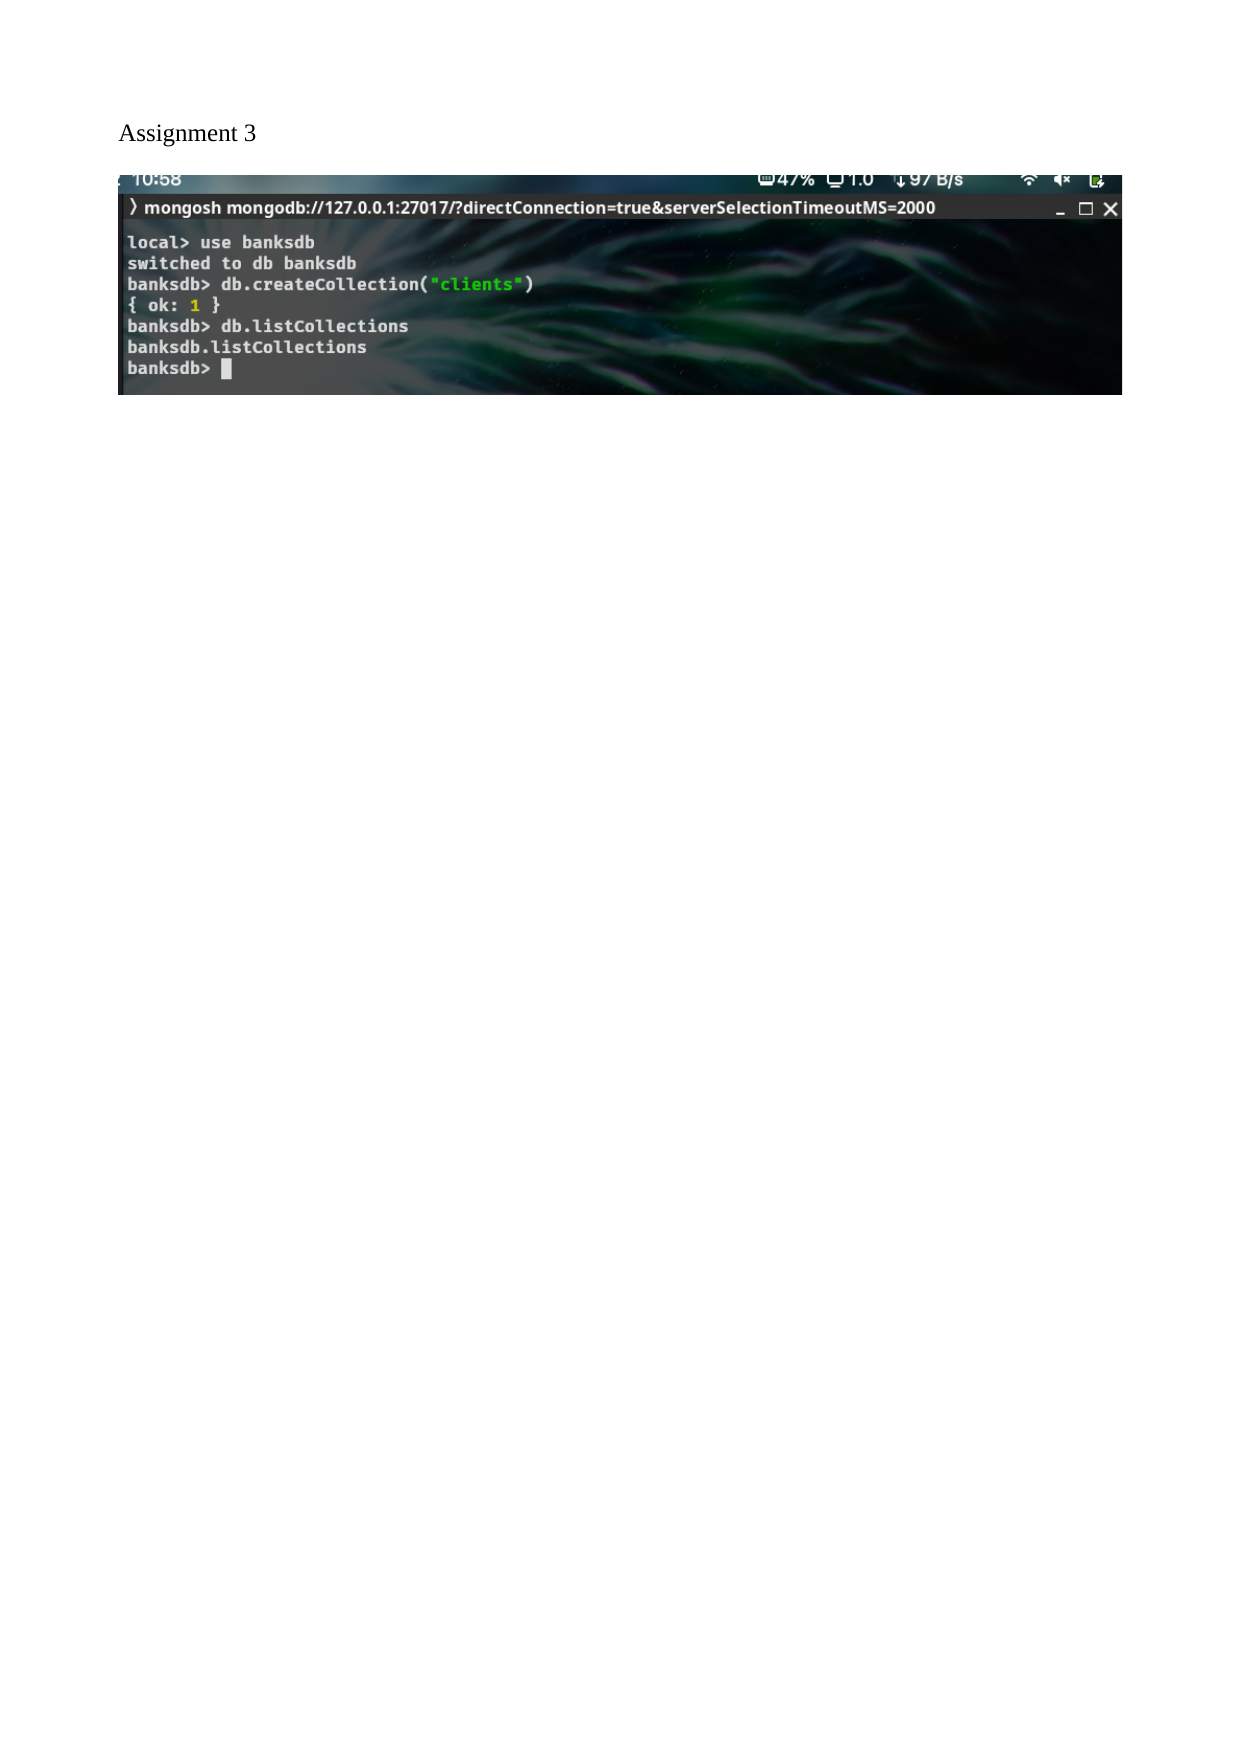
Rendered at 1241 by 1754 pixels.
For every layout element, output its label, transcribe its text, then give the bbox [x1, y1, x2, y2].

text Assignment 3 [118, 118, 1122, 147]
picture [118, 175, 1123, 395]
